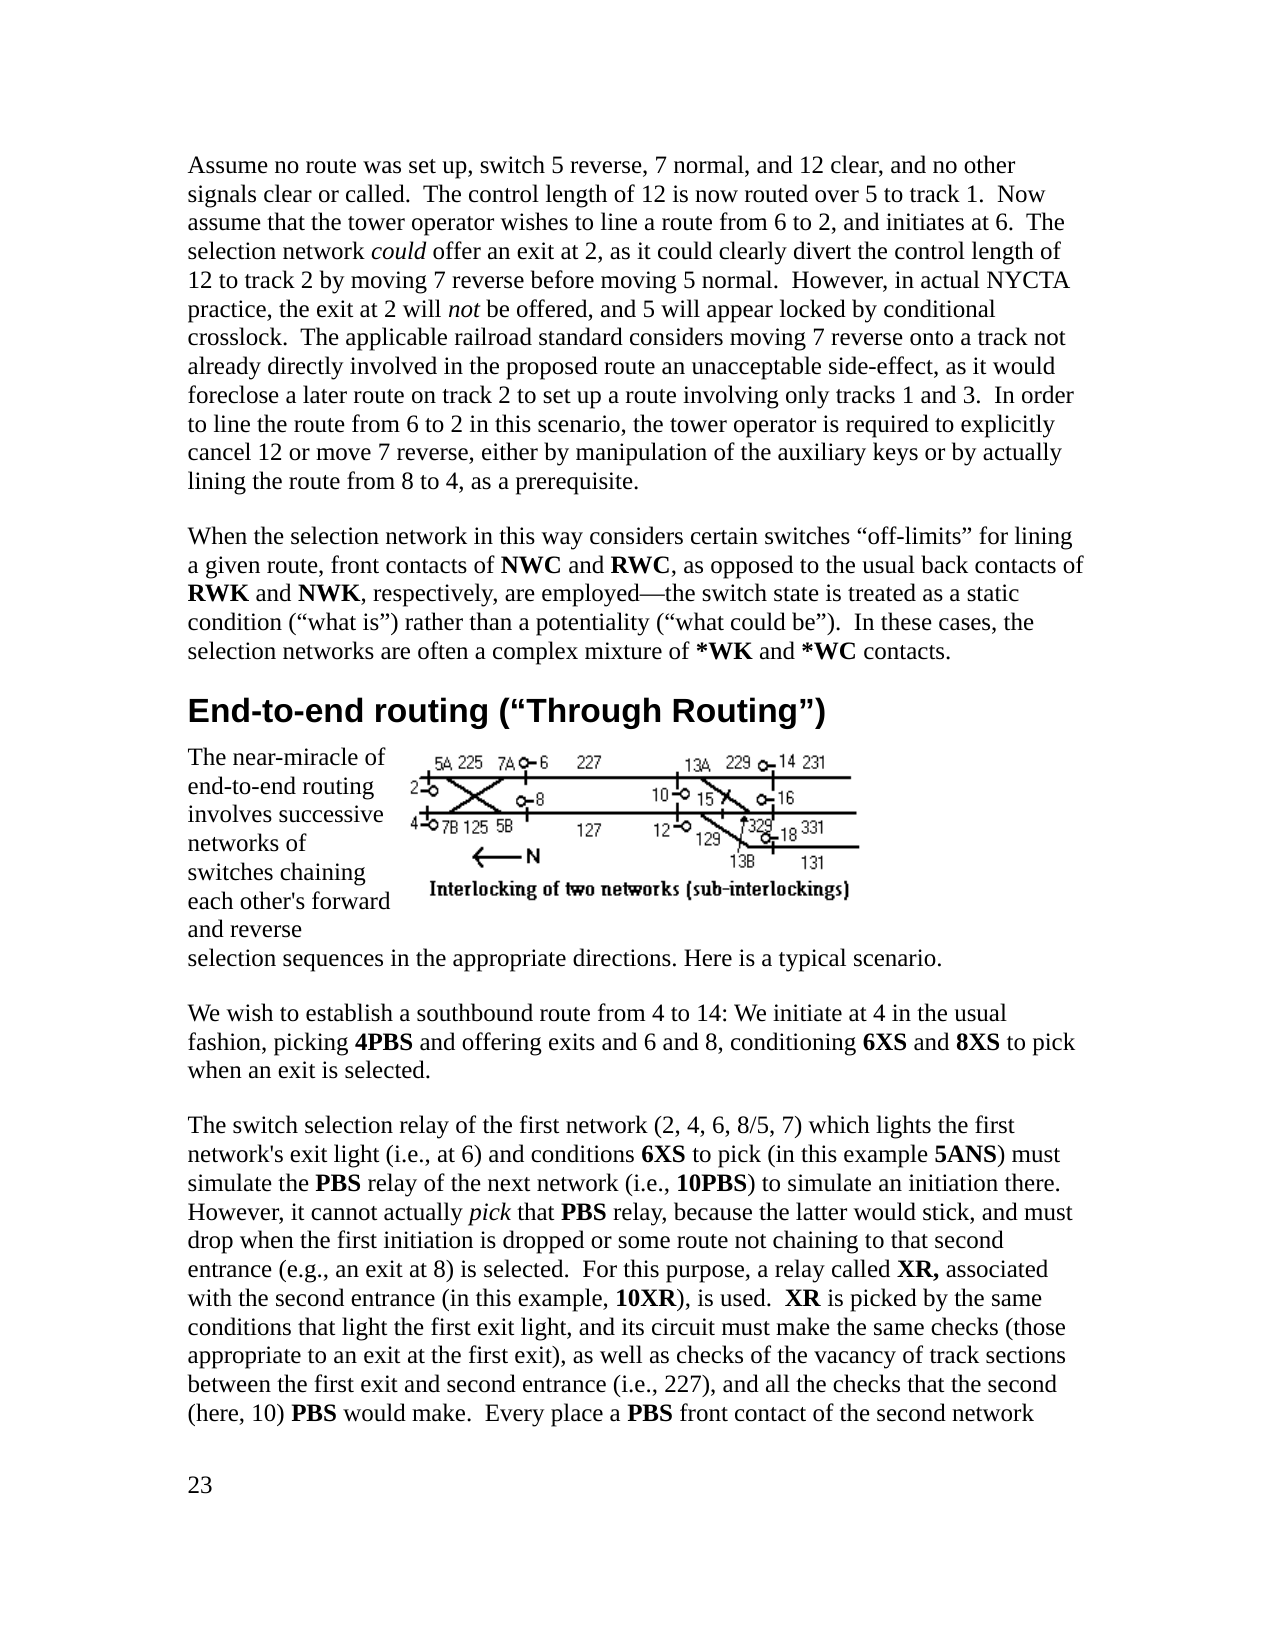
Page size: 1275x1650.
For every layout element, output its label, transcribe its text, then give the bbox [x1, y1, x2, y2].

text When the selection network in this way considers certain switches “off-limits” for lining a given route, front contacts of NWC and RWC, as opposed to the usual back contacts of RWK and NWK, respectively, are employed—the switch state is treated as a static condition (“what is”) rather than a potentiality (“what could be”). In these cases, the selection networks are often a complex mixture of *WK and *WC contacts. [187, 521, 1087, 665]
subtitle End-to-end routing (“Through Routing”) [187, 691, 1087, 729]
text We wish to establish a southbound route from 4 to 14: We initiate at 4 in the usual fashion, picking 4PBS and offering exits and 6 and 8, conditioning 6XS and 8XS to pick when an exit is selected. [187, 998, 1087, 1084]
text Assume no route was set up, switch 5 reverse, 7 normal, and 12 clear, and no other signals clear or called. The control length of 12 is now routed over 5 to track 1. Now assume that the tower operator wishes to line a route from 6 to 2, and initiates at 6. The selection network could offer an exit at 2, as it could clearly divert the control length of 12 to track 2 by moving 7 reverse before moving 5 normal. However, in actual NYCTA practice, the exit at 2 will not be offered, and 5 will appear locked by conditional crosslock. The applicable railroad standard considers moving 7 reverse onto a track not already directly involved in the proposed route an unacceptable side-effect, as it would foreclose a later route on track 2 to set up a route involving only tracks 1 and 3. In order to line the route from 6 to 2 in this scenario, the tower operator is required to explicitly cancel 12 or move 7 reverse, either by manipulation of the auxiliary keys or by actually lining the route from 8 to 4, as a prerequisite. [187, 150, 1087, 495]
picture [392, 742, 883, 918]
text The near-miracle of end-to-end routing involves successive networks of switches chaining each other's forward and reverse selection sequences in the appropriate directions. Here is a typical scenario. [187, 742, 1087, 972]
text The switch selection relay of the first network (2, 4, 6, 8/5, 7) which lights the first network's exit light (i.e., at 6) and conditions 6XS to pick (in this example 5ANS) must simulate the PBS relay of the next network (i.e., 10PBS) to simulate an initiation there. However, it cannot actually pick that PBS relay, because the latter would stick, and must drop when the first initiation is dropped or some route not chaining to that second entrance (e.g., an exit at 8) is selected. For this purpose, a relay called XR, associated with the second entrance (in this example, 10XR), is used. XR is picked by the same conditions that light the first exit light, and its circuit must make the same checks (those appropriate to an exit at the first exit), as well as checks of the vacancy of track sections between the first exit and second entrance (i.e., 227), and all the checks that the second (here, 10) PBS would make. Every place a PBS front contact of the second network [187, 1110, 1087, 1427]
